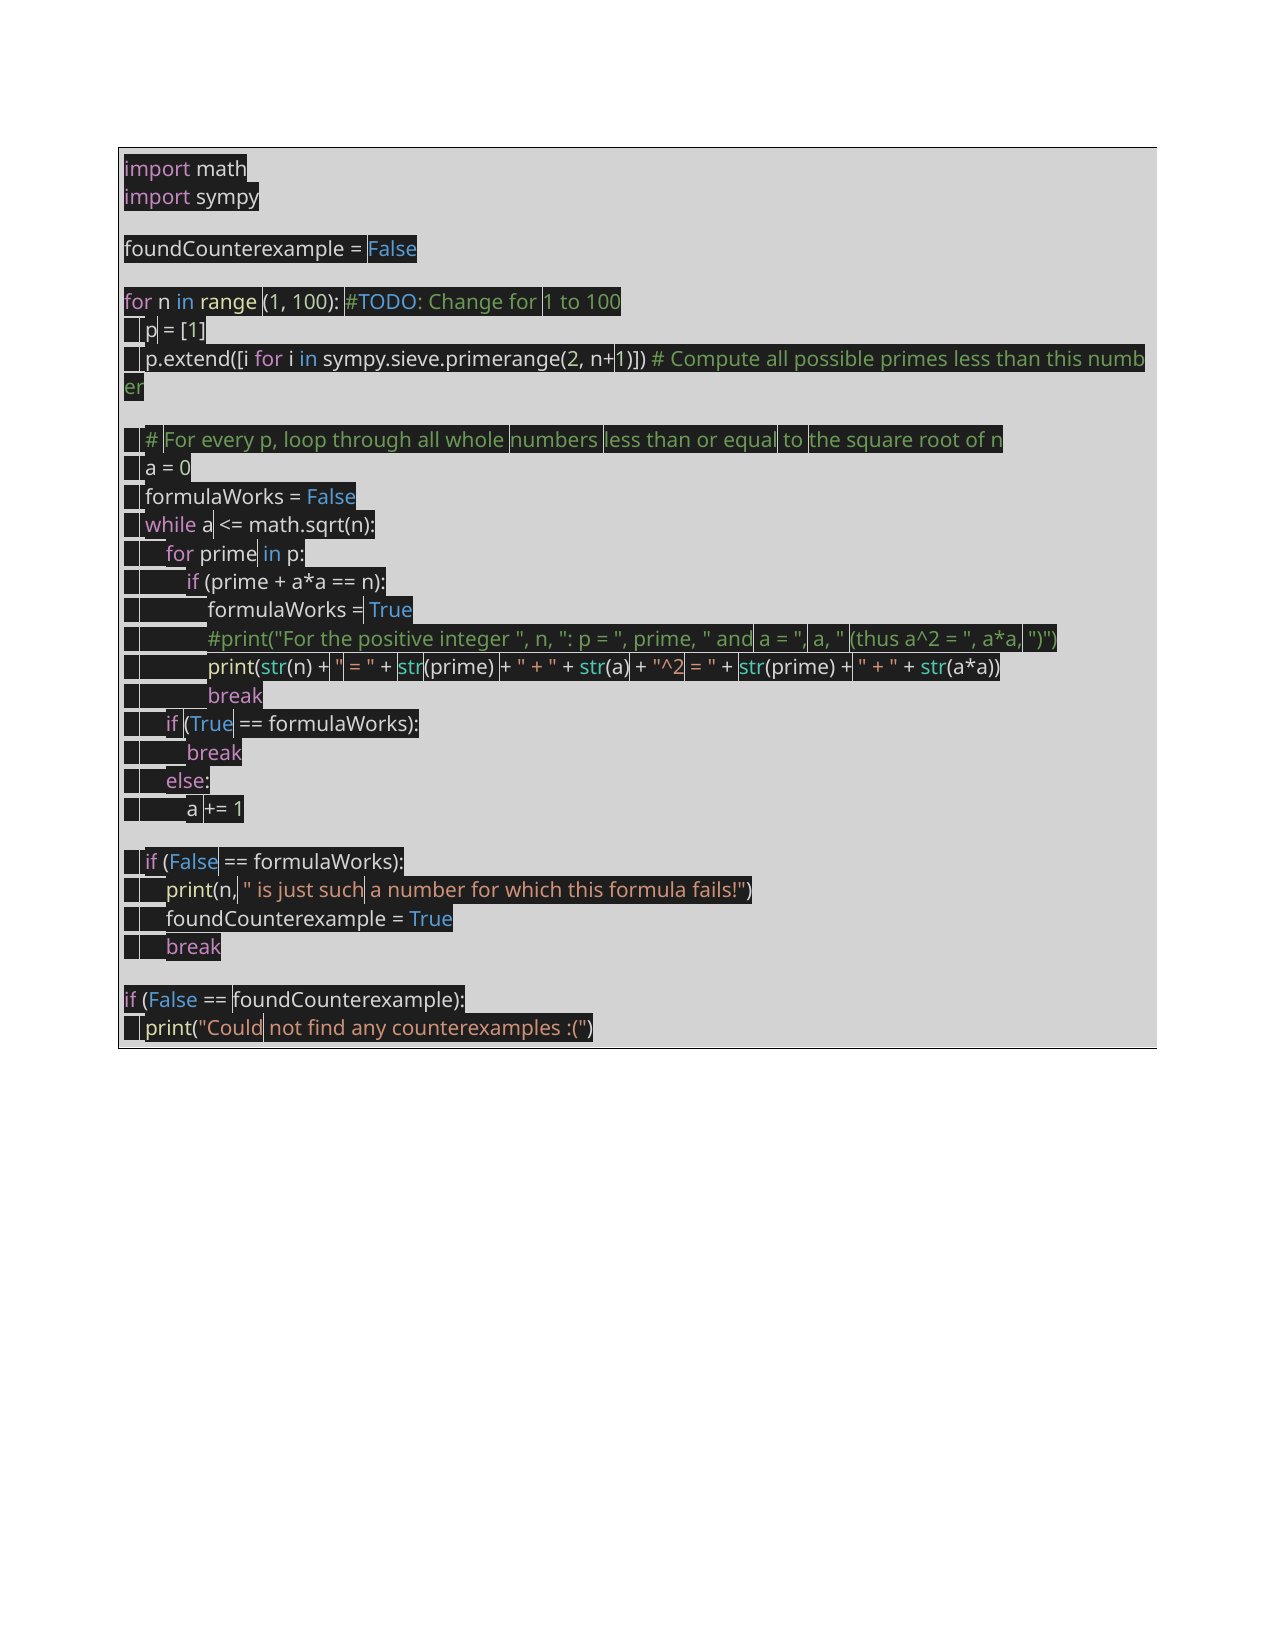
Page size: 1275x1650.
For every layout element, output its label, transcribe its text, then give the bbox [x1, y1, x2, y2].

table_header import math import sympy foundCounterexample = False for n in range (1, 100): #TODO: Change for 1 to 100 p = [1] p.extend([i for i in sympy.sieve.primerange(2, n+1)]) # Compute all possible primes less than this number # For every p, loop through all whole numbers less than or equal to the square root of n a = 0 formulaWorks = False while a <= math.sqrt(n): for prime in p: if (prime + a*a == n): formulaWorks = True #print("For the positive integer ", n, ": p = ", prime, " and a = ", a, " (thus a^2 = ", a*a, ")") print(str(n) + " = " + str(prime) + " + " + str(a) + "^2 = " + str(prime) + " + " + str(a*a)) break if (True == formulaWorks): break else: a += 1 if (False == formulaWorks): print(n, " is just such a number for which this formula fails!") foundCounterexample = True break if (False == foundCounterexample): print("Could not find any counterexamples :(") [119, 148, 1157, 1047]
